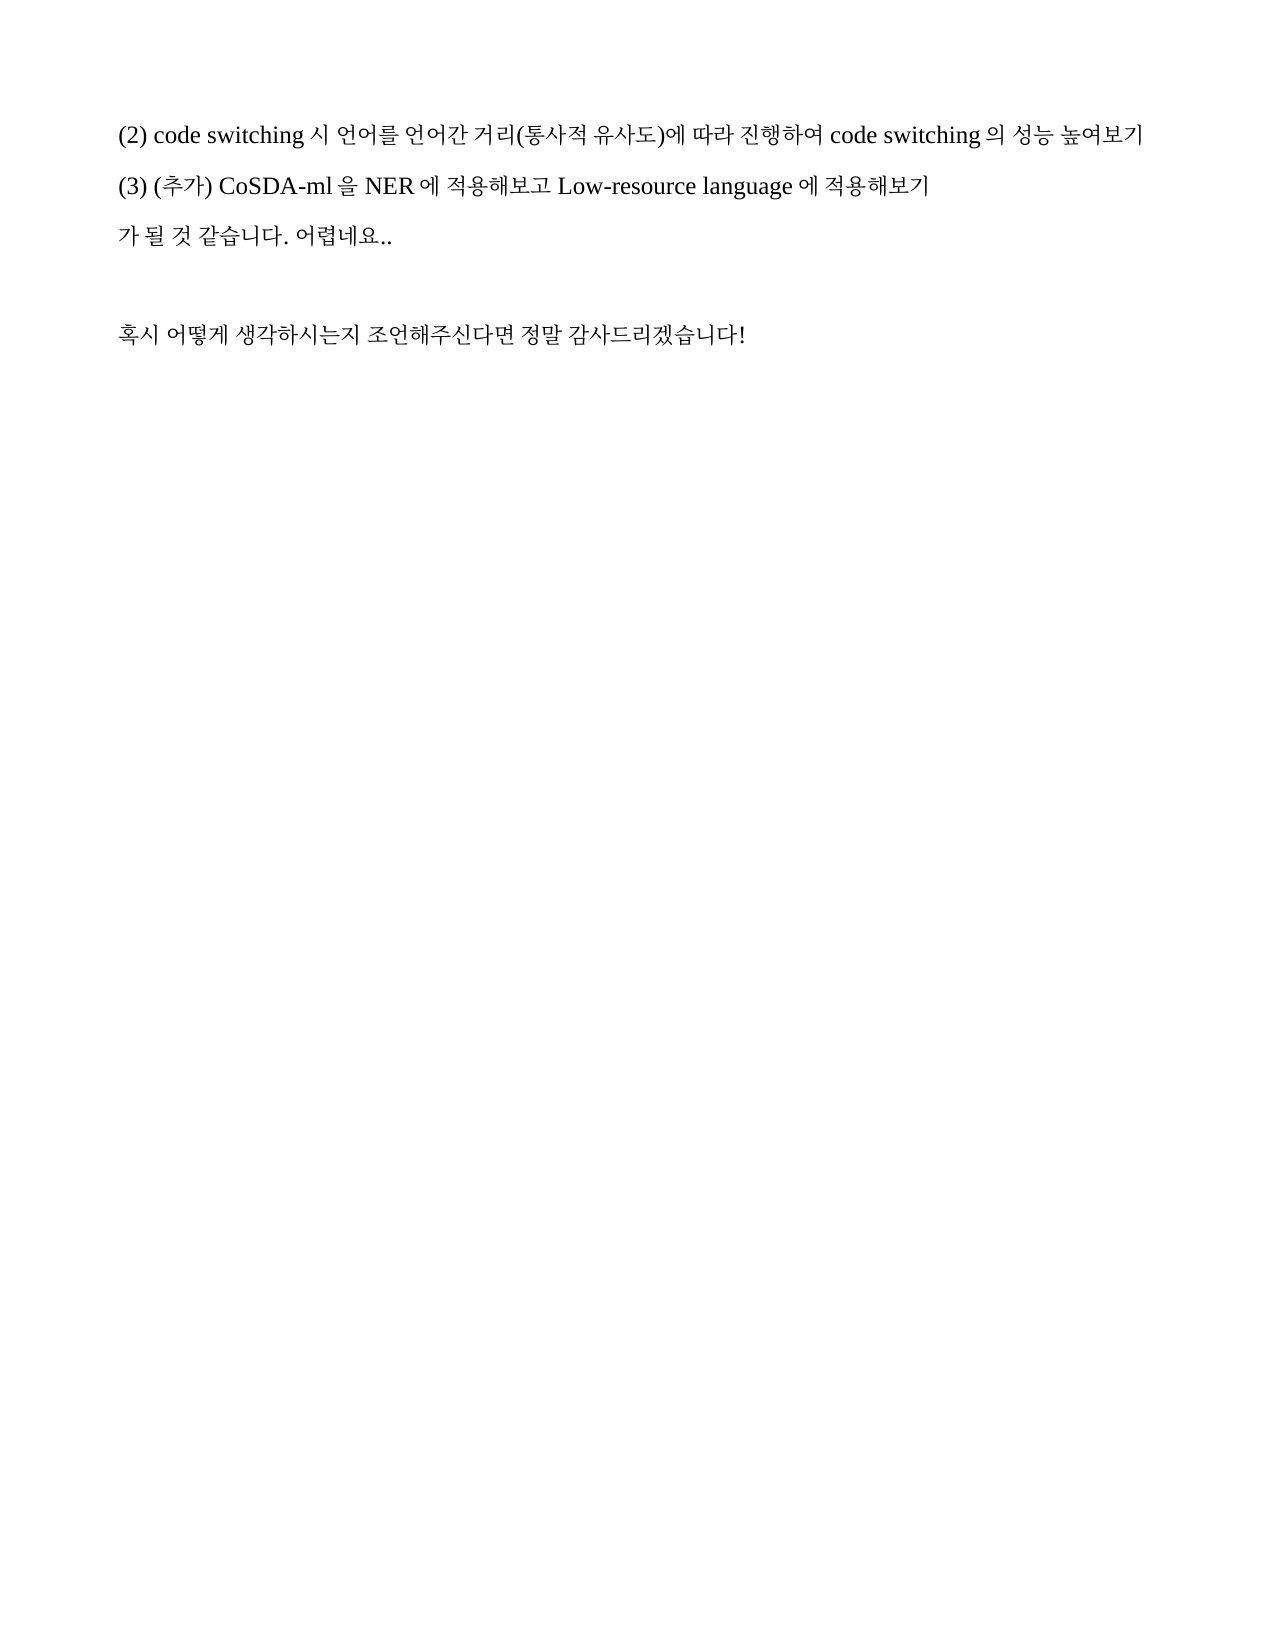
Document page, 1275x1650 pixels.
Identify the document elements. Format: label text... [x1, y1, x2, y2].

text 혹시 어떻게 생각하시는지 조언해주신다면 정말 감사드리겠습니다! [118, 318, 1157, 349]
text (2) code switching시 언어를 언어간 거리(통사적 유사도)에 따라 진행하여 code switching의 성능 높여보기 [118, 118, 1157, 149]
text 가 될 것 같습니다. 어렵네요.. [118, 219, 1157, 251]
text (3) (추가) CoSDA-ml을 NER에 적용해보고 Low-resource language에 적용해보기 [118, 169, 1157, 200]
